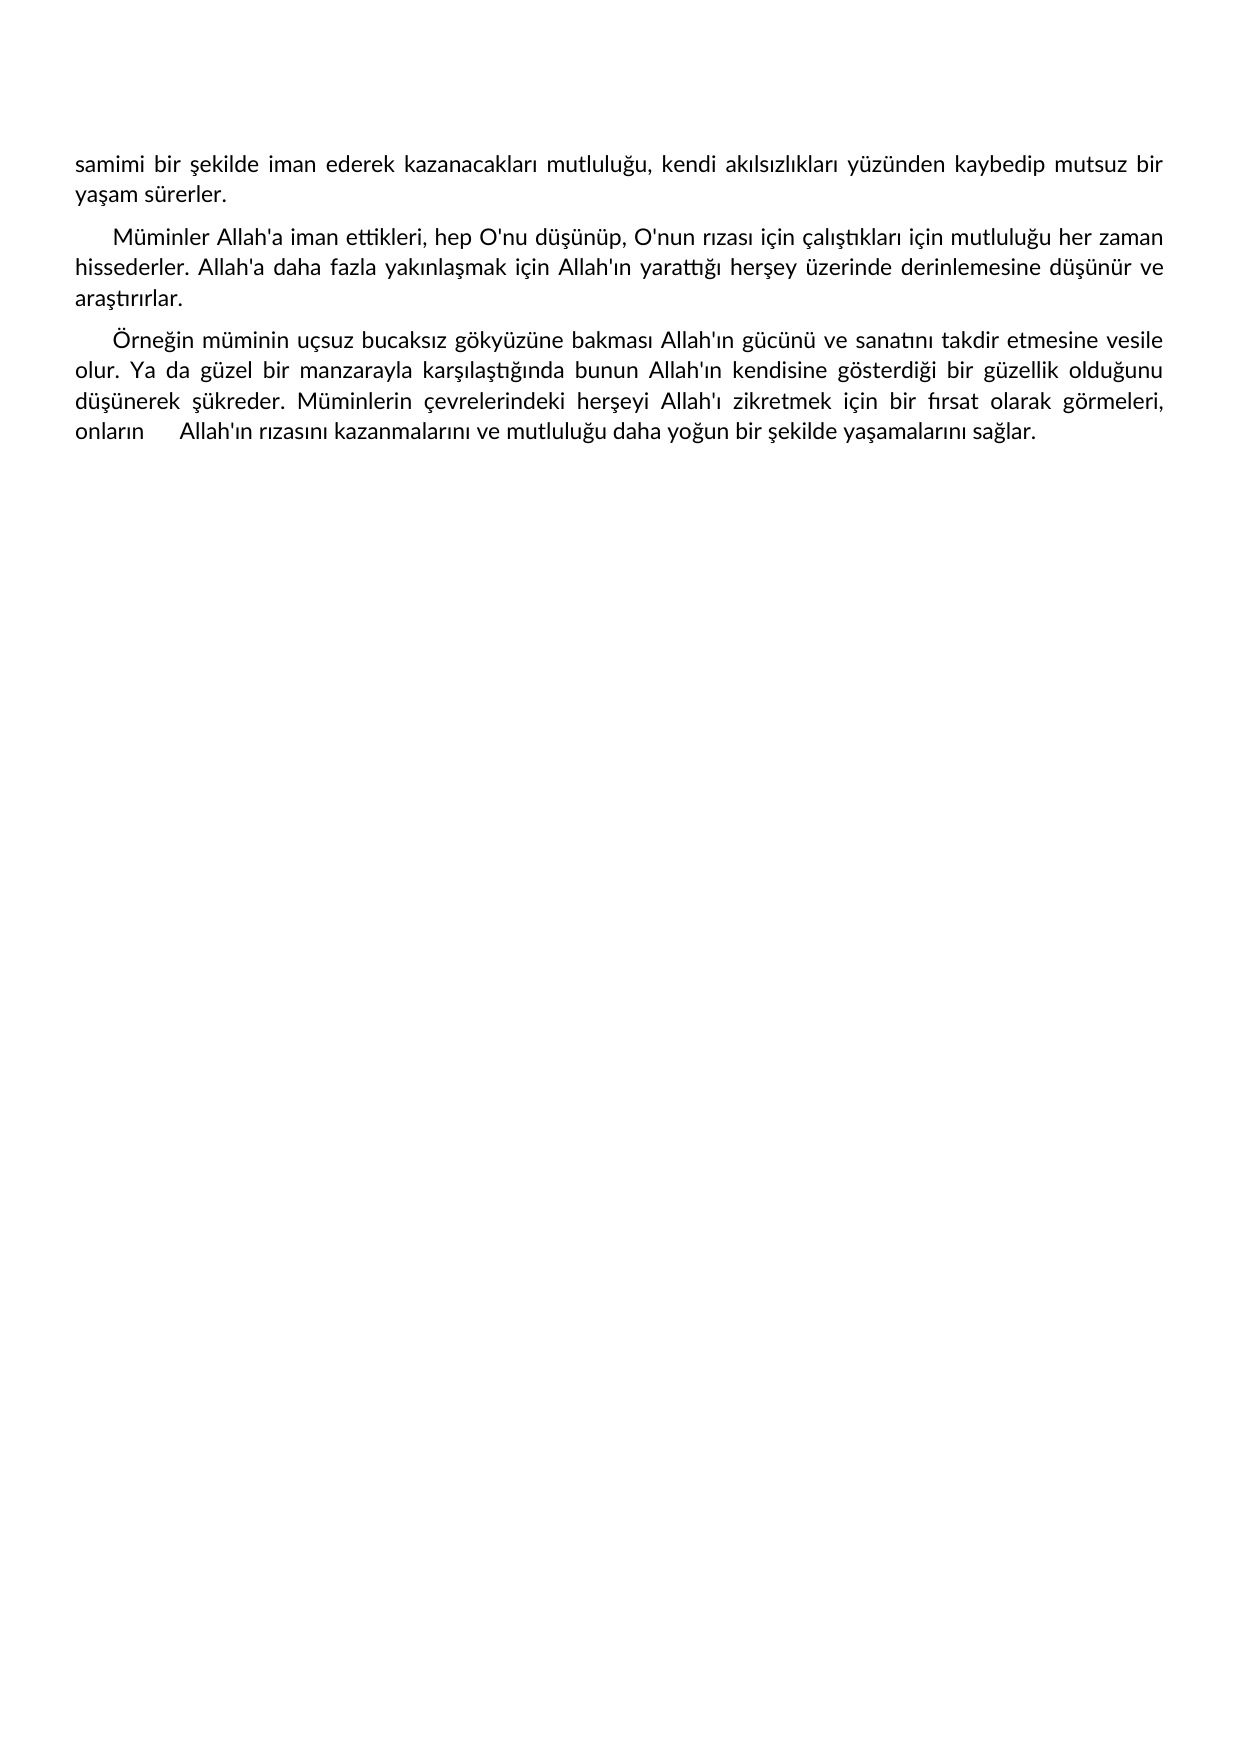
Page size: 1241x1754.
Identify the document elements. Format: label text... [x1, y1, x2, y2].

text Örneğin müminin uçsuz bucaksız gökyüzüne bakması Allah'ın gücünü ve sanatını takdir etmesine vesile olur. Ya da güzel bir manzarayla karşılaştığında bunun Allah'ın kendisine gösterdiği bir güzellik olduğunu düşünerek şükreder. Müminlerin çevrelerindeki herşeyi Allah'ı zikretmek için bir fırsat olarak görmeleri, onların Allah'ın rızasını kazanmalarını ve mutluluğu daha yoğun bir şekilde yaşamalarını sağlar. [75, 326, 1165, 444]
text samimi bir şekilde iman ederek kazanacakları mutluluğu, kendi akılsızlıkları yüzünden kaybedip mutsuz bir yaşam sürerler. [75, 150, 1165, 208]
text Müminler Allah'a iman ettikleri, hep O'nu düşünüp, O'nun rızası için çalıştıkları için mutluluğu her zaman hissederler. Allah'a daha fazla yakınlaşmak için Allah'ın yarattığı herşey üzerinde derinlemesine düşünür ve araştırırlar. [75, 223, 1165, 311]
